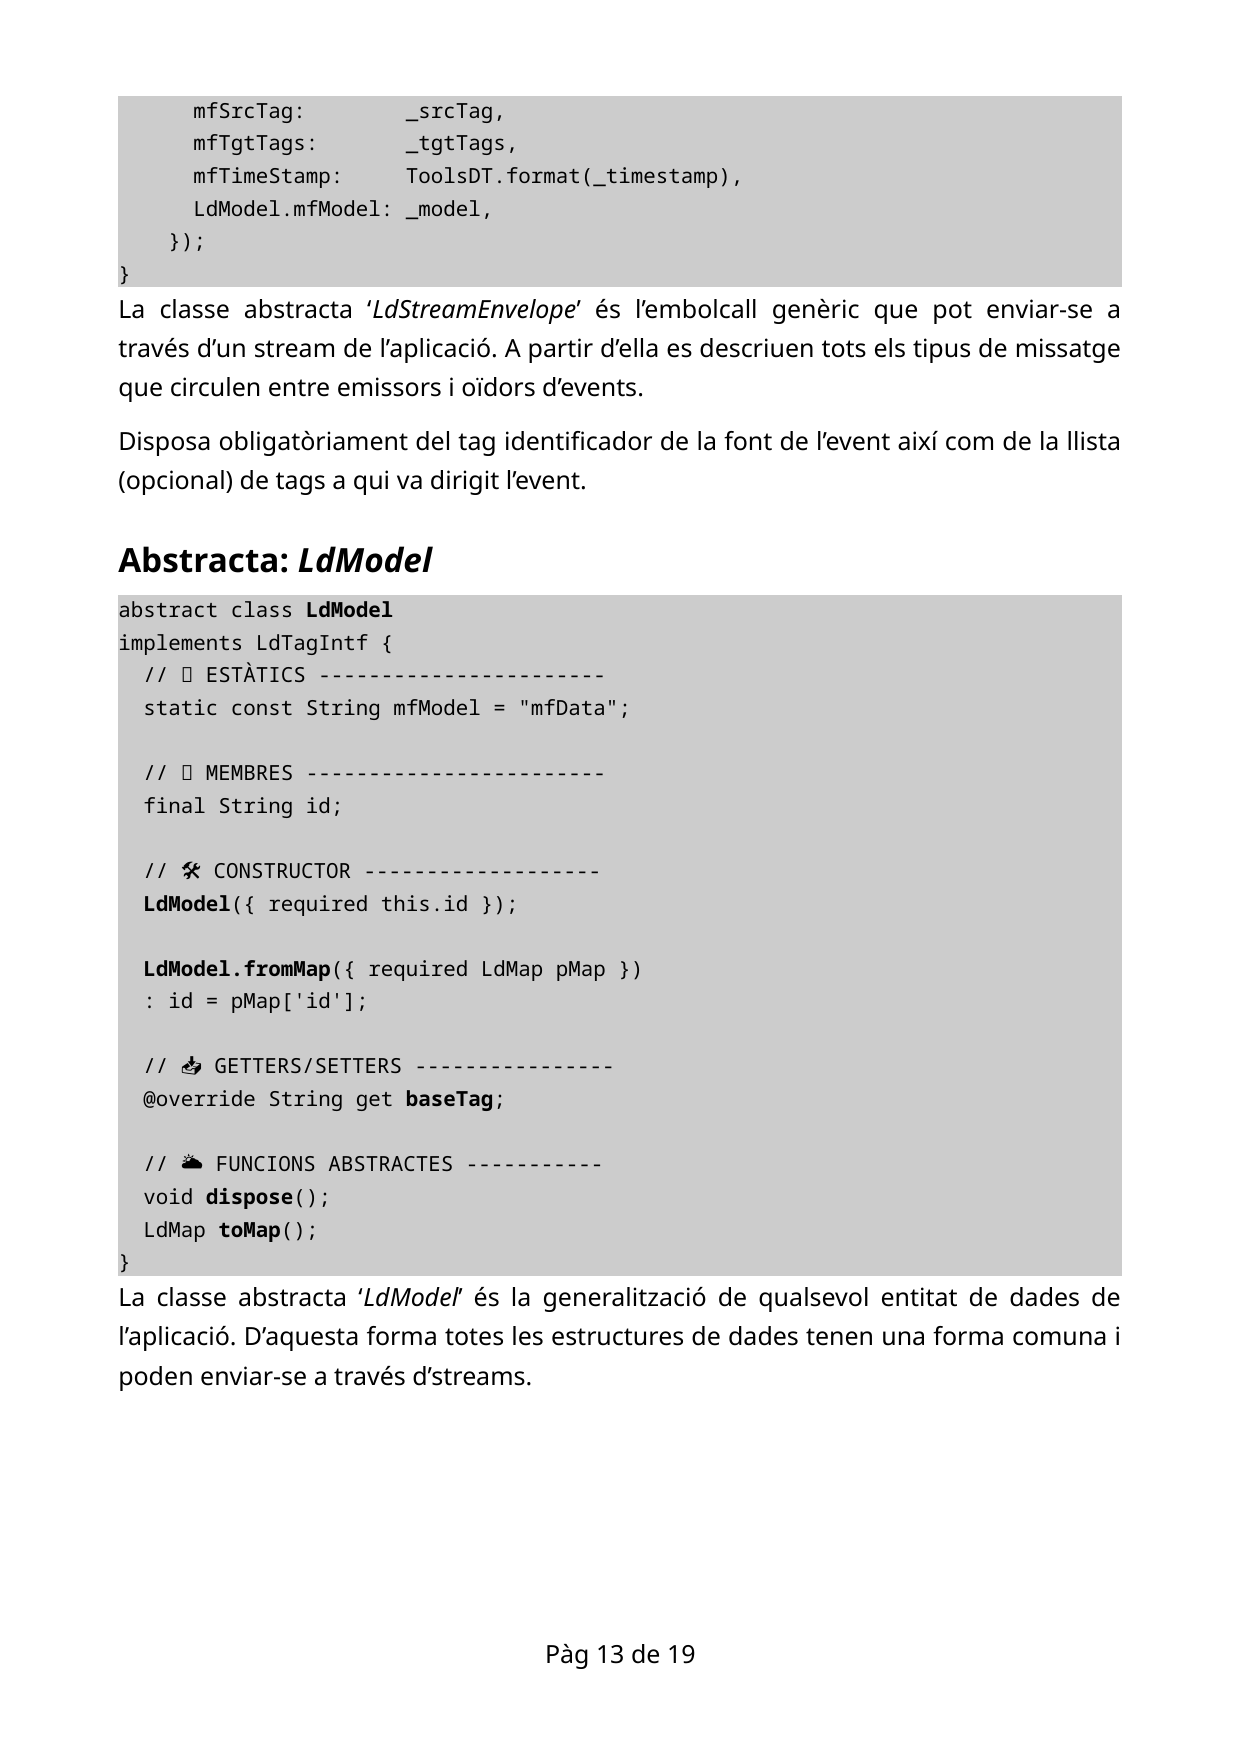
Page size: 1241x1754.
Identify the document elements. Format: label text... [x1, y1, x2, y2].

text } [118, 1247, 1122, 1276]
text // 📝 ESTÀTICS ----------------------- [118, 660, 1122, 689]
text // 🛠️ CONSTRUCTOR ------------------- [118, 856, 1122, 884]
text void dispose(); [118, 1182, 1122, 1211]
text LdModel.fromMap({ required LdMap pMap }) [118, 954, 1122, 982]
text }); [118, 226, 1122, 255]
text Disposa obligatòriament del tag identificador de la font de l’event així com de la llista (opcional) de tags a qui va dirigit l’event. [118, 423, 1122, 497]
text @override String get baseTag; [118, 1084, 1122, 1113]
text // 📥 GETTERS/SETTERS ---------------- [118, 1052, 1122, 1080]
text abstract class LdModel [118, 595, 1122, 624]
text LdModel({ required this.id }); [118, 889, 1122, 917]
text : id = pMap['id']; [118, 986, 1122, 1015]
text // 🌥️ FUNCIONS ABSTRACTES ----------- [118, 1149, 1122, 1178]
text La classe abstracta ‘LdModel’ és la generalització de qualsevol entitat de dades de l’aplicació. D’aquesta forma totes les estructures de dades tenen una forma comuna i poden enviar-se a través d’streams. [118, 1280, 1122, 1392]
text // 🧩 MEMBRES ------------------------ [118, 758, 1122, 787]
text LdModel.mfModel: _model, [118, 194, 1122, 222]
text La classe abstracta ‘LdStreamEnvelope’ és l’embolcall genèric que pot enviar-se a través d’un stream de l’aplicació. A partir d’ella es descriuen tots els tipus de missatge que circulen entre emissors i oïdors d’events. [118, 291, 1122, 404]
text static const String mfModel = "mfData"; [118, 693, 1122, 721]
text mfTgtTags: _tgtTags, [118, 128, 1122, 157]
text final String id; [118, 791, 1122, 819]
subtitle Abstracta: LdModel [118, 537, 1122, 583]
text } [118, 259, 1122, 287]
text mfTimeStamp: ToolsDT.format(_timestamp), [118, 161, 1122, 189]
text implements LdTagIntf { [118, 628, 1122, 656]
text mfSrcTag: _srcTag, [118, 96, 1122, 124]
text LdMap toMap(); [118, 1215, 1122, 1243]
